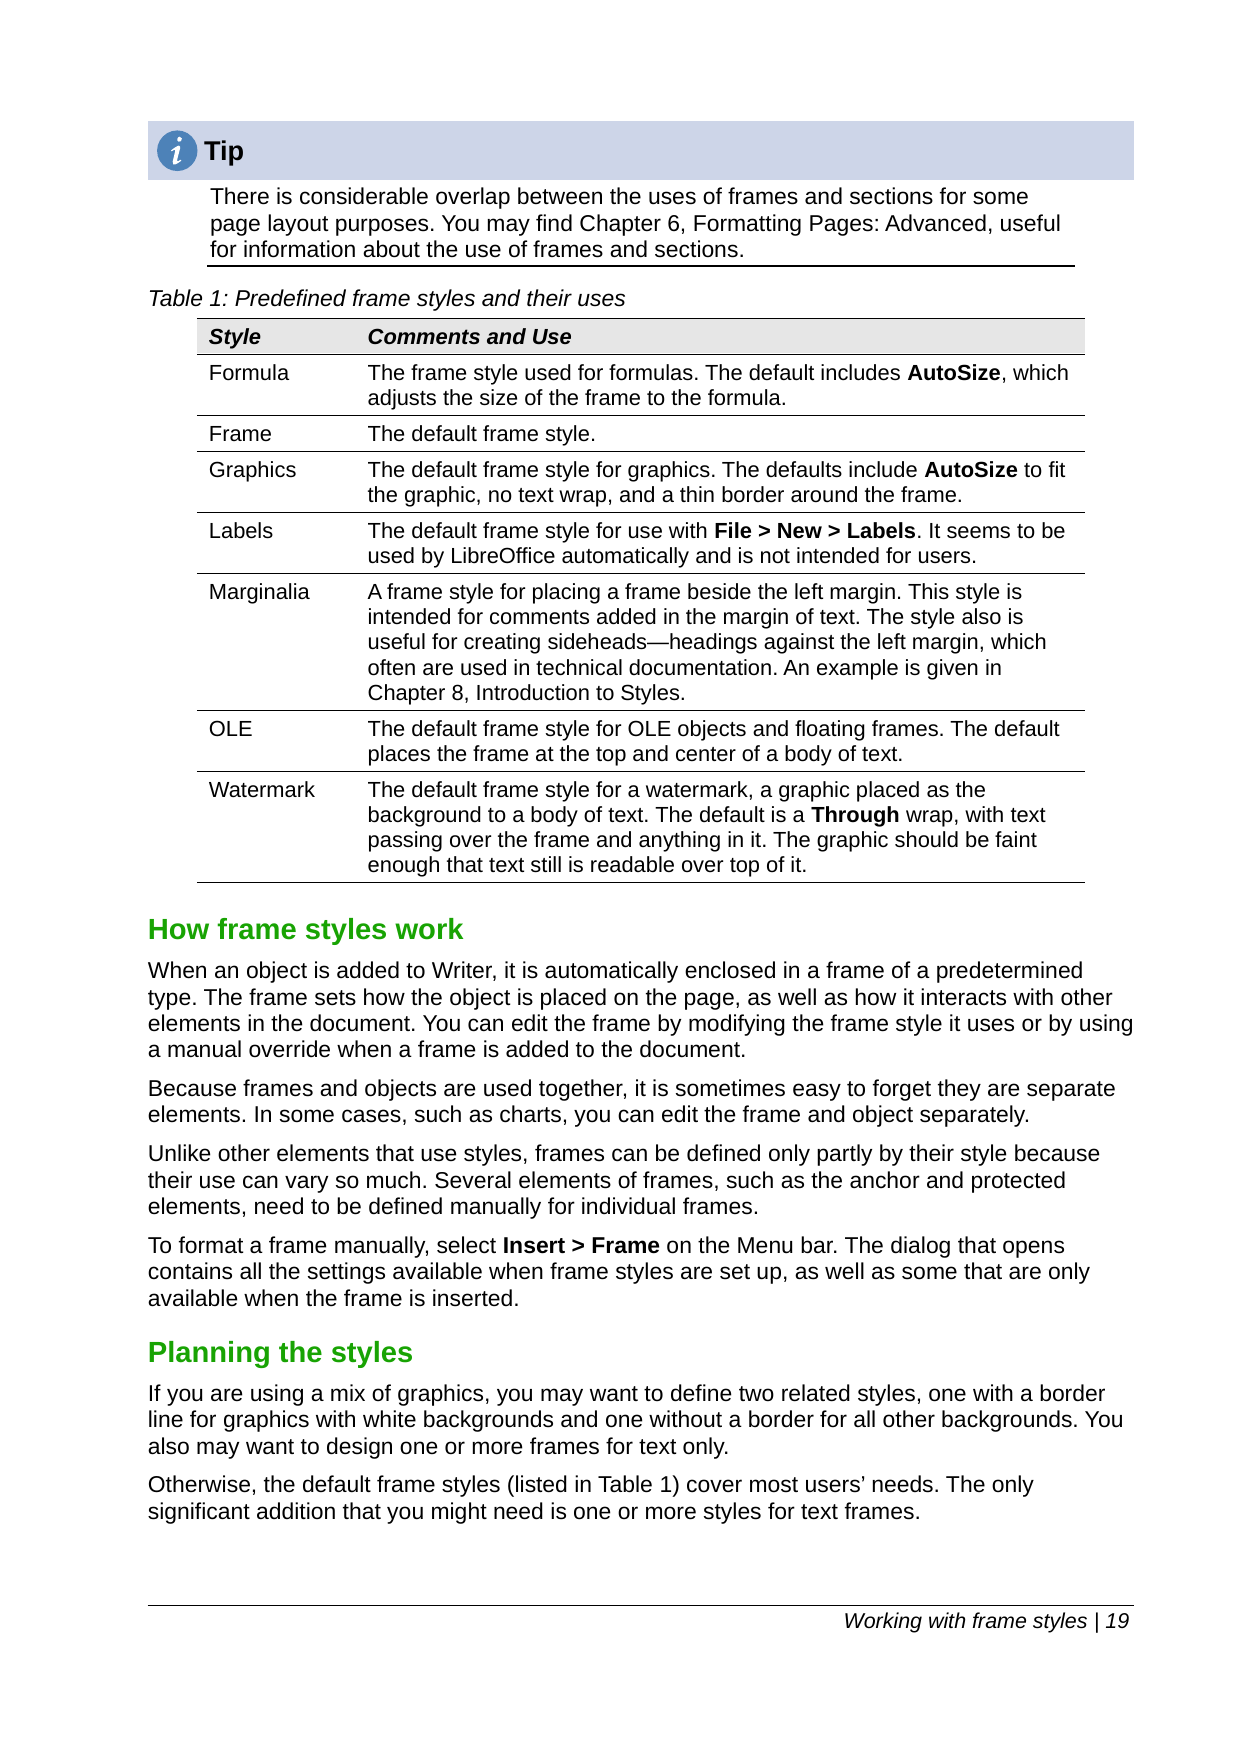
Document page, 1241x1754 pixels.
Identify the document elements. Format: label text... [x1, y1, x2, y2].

text Otherwise, the default frame styles (listed in Table 1) cover most users’ needs. The only significant addition that you might need is one or more styles for text frames. [148, 1471, 1134, 1524]
table_cell Formula [197, 355, 356, 414]
table_cell The default frame style for OLE objects and floating frames. The default places the frame at the top and center of a body of text. [356, 711, 1085, 771]
table_cell The default frame style for graphics. The defaults include AutoSize to fit the graphic, no text wrap, and a thin border around the frame. [356, 452, 1085, 512]
text Because frames and objects are used together, it is sometimes easy to forget they are separate elements. In some cases, such as charts, you can edit the frame and object separately. [148, 1075, 1134, 1128]
table_cell Watermark [197, 772, 356, 882]
subtitle How frame styles work [148, 912, 1134, 945]
table_header Comments and Use [356, 319, 1085, 353]
subtitle Planning the styles [148, 1334, 1134, 1368]
table_cell Marginalia [197, 574, 356, 709]
table_header Style [197, 319, 356, 353]
table_cell OLE [197, 711, 356, 771]
text Table 1: Predefined frame styles and their uses [148, 285, 1134, 312]
table_cell The frame style used for formulas. The default includes AutoSize, which adjusts the size of the frame to the formula. [356, 355, 1085, 414]
text If you are using a mix of graphics, you may want to define two related styles, one with a border line for graphics with white backgrounds and one without a border for all other backgrounds. You also may want to design one or more frames for text only. [148, 1380, 1134, 1459]
table_cell The default frame style. [356, 416, 1085, 451]
table_cell The default frame style for a watermark, a graphic placed as the background to a body of text. The default is a Through wrap, with text passing over the frame and anything in it. The graphic should be faint enough that text still is readable over top of it. [356, 772, 1085, 882]
subtitle Tip [148, 121, 1134, 180]
table_cell Frame [197, 416, 356, 451]
table_cell Graphics [197, 452, 356, 512]
text There is considerable overlap between the uses of frames and sections for some page layout purposes. You may find Chapter 6, Formatting Pages: Advanced, useful for information about the use of frames and sections. [207, 180, 1075, 265]
text When an object is added to Writer, it is automatically enclosed in a frame of a predetermined type. The frame sets how the object is placed on the page, as well as how it interacts with other elements in the document. You can edit the frame by modifying the frame style it uses or by using a manual override when a frame is added to the document. [148, 957, 1134, 1063]
table_cell A frame style for placing a frame beside the left margin. This style is intended for comments added in the margin of text. The style also is useful for creating sideheads—headings against the left margin, which often are used in technical documentation. An example is given in Chapter 8, Introduction to Styles. [356, 574, 1085, 709]
text To format a frame manually, select Insert > Frame on the Menu bar. The dialog that opens contains all the settings available when frame styles are set up, as well as some that are only available when the frame is inserted. [148, 1232, 1134, 1311]
text Unlike other elements that use styles, frames can be defined only partly by their style because their use can vary so much. Several elements of frames, such as the anchor and protected elements, need to be defined manually for individual frames. [148, 1140, 1134, 1219]
table_cell Labels [197, 513, 356, 573]
table_cell The default frame style for use with File > New > Labels. It seems to be used by LibreOffice automatically and is not intended for users. [356, 513, 1085, 573]
